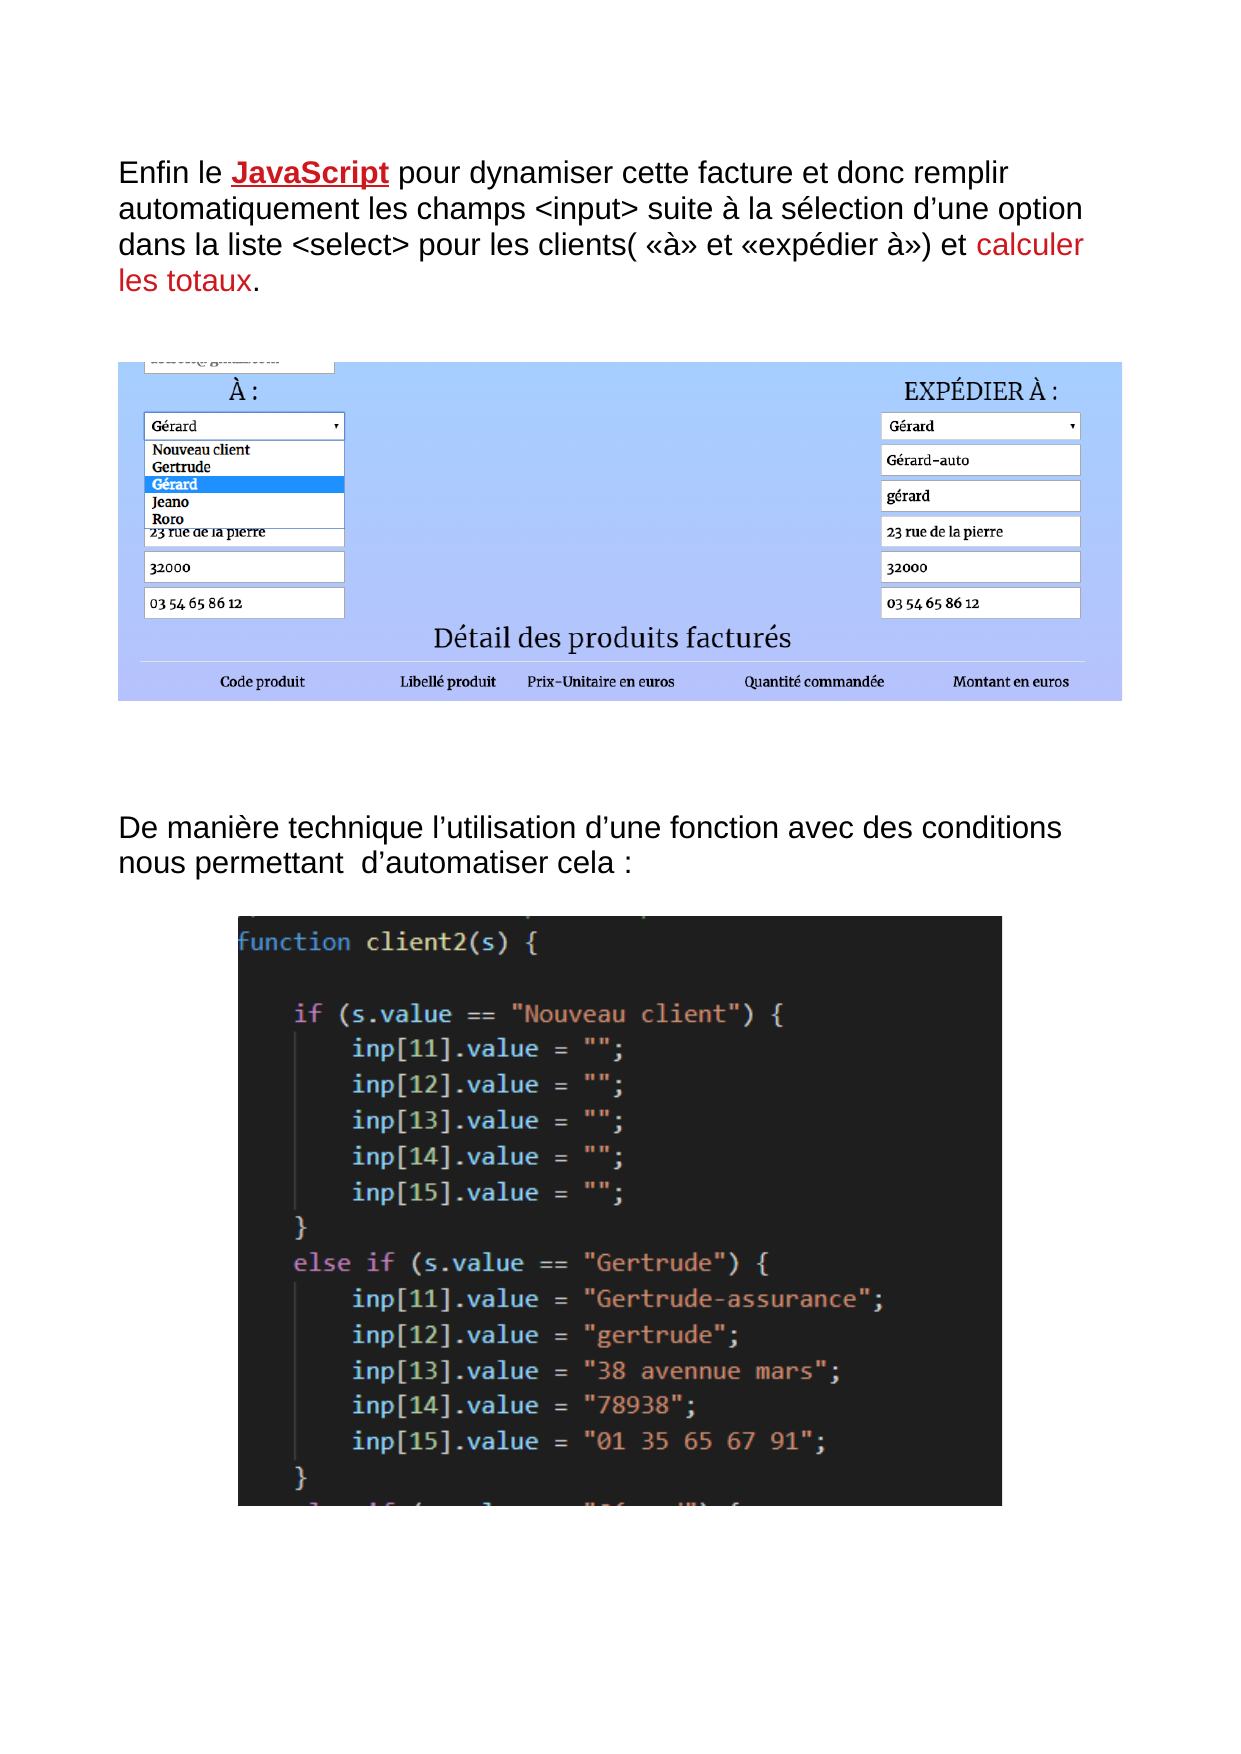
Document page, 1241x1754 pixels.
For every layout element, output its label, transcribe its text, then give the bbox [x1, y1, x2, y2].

text De manière technique l’utilisation d’une fonction avec des conditions nous permettant d’automatiser cela : [118, 809, 1122, 881]
picture [118, 362, 1123, 701]
text Enfin le JavaScript pour dynamiser cette facture et donc remplir automatiquement les champs <input> suite à la sélection d’une option dans la liste <select> pour les clients( «à» et «expédier à») et calculer les totaux. [118, 154, 1122, 298]
picture [238, 916, 1003, 1506]
